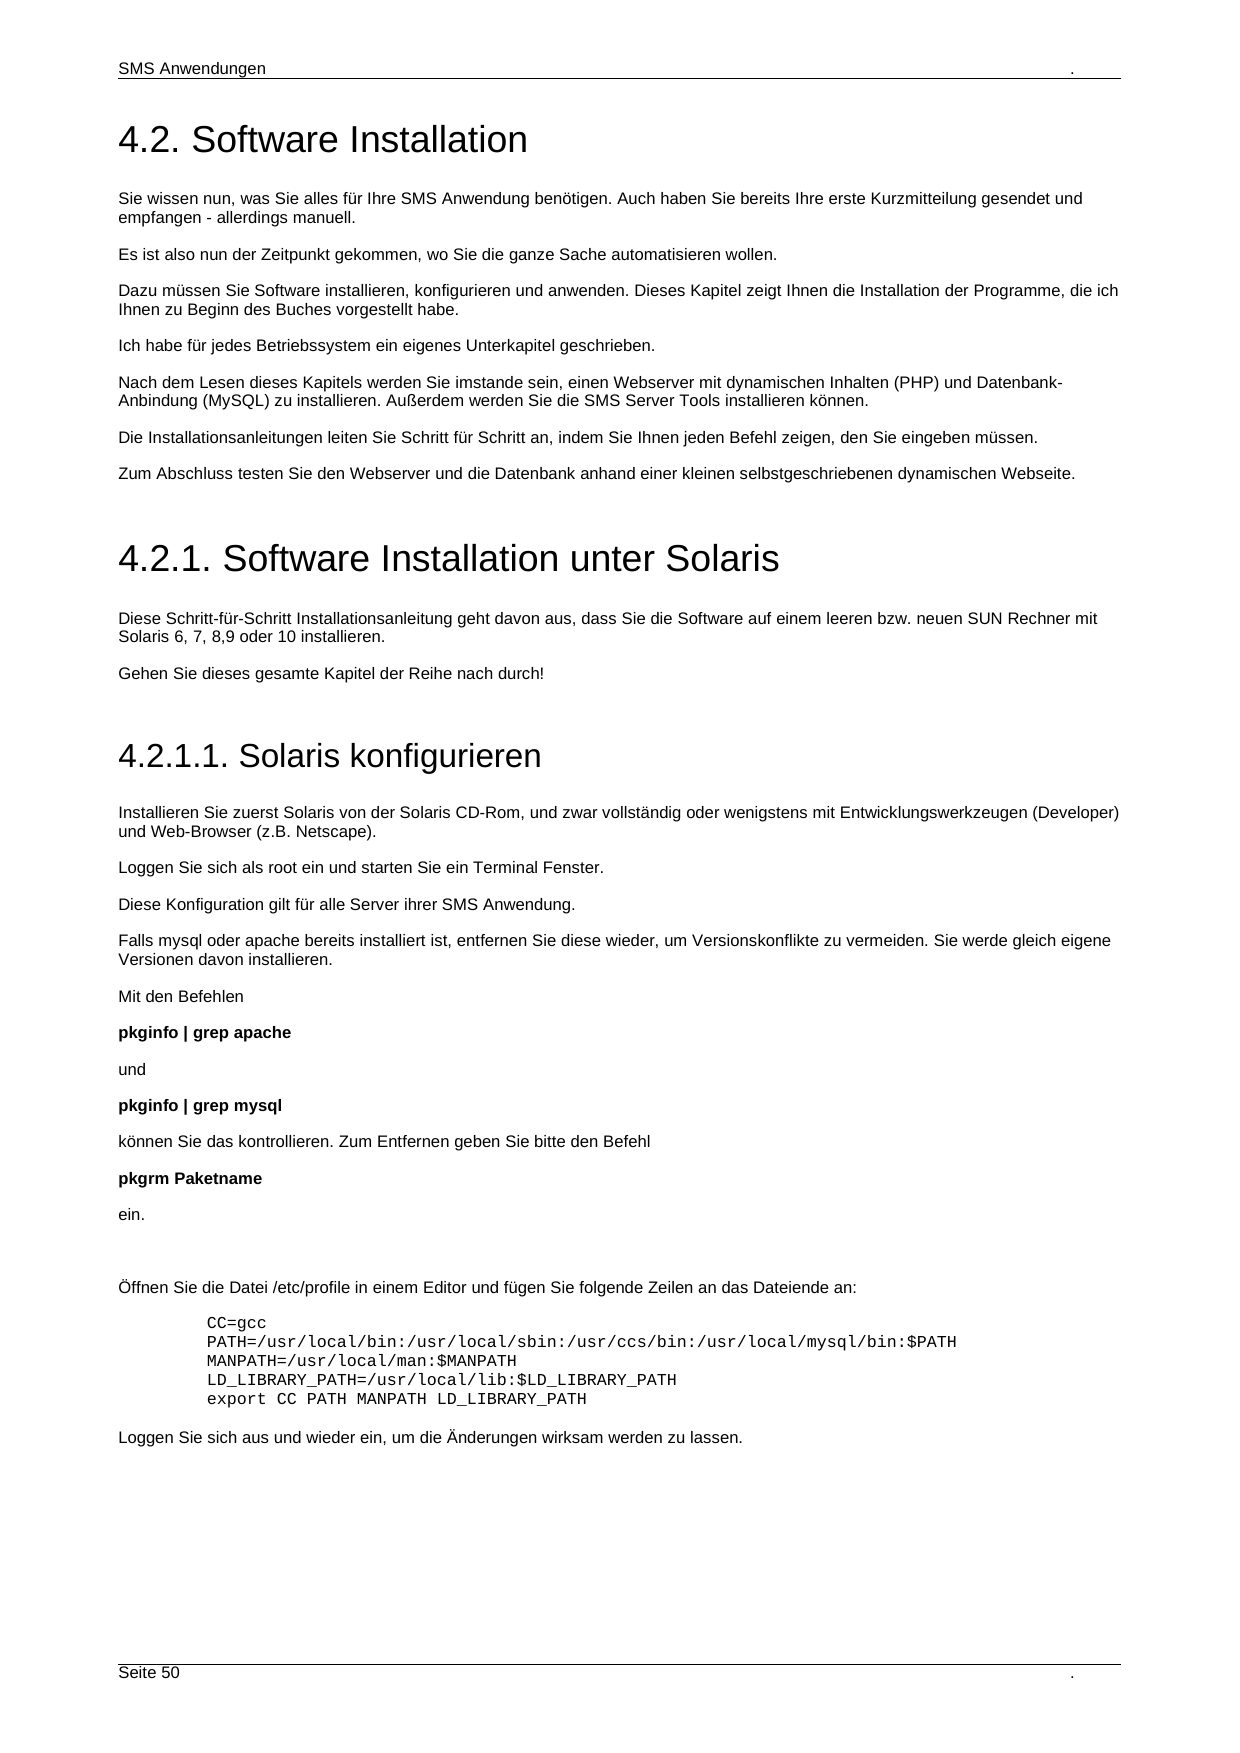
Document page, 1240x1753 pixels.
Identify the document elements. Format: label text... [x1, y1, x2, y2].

text Falls mysql oder apache bereits installiert ist, entfernen Sie diese wieder, um Versionskonflikte zu vermeiden. Sie werde gleich eigene Versionen davon installieren. [118, 932, 1121, 969]
subtitle Software Installation unter Solaris [118, 537, 1121, 579]
text und [118, 1060, 1121, 1078]
text Nach dem Lesen dieses Kapitels werden Sie imstande sein, einen Webserver mit dynamischen Inhalten (PHP) und Datenbank-Anbindung (MySQL) zu installieren. Außerdem werden Sie die SMS Server Tools installieren können. [118, 373, 1121, 410]
subtitle Solaris konfigurieren [118, 737, 1121, 774]
text ein. [118, 1206, 1121, 1224]
text Diese Schritt-für-Schritt Installationsanleitung geht davon aus, dass Sie die Software auf einem leeren bzw. neuen SUN Rechner mit Solaris 6, 7, 8,9 oder 10 installieren. [118, 609, 1121, 646]
text CC=gcc PATH=/usr/local/bin:/usr/local/sbin:/usr/ccs/bin:/usr/local/mysql/bin:$PATH MANPATH=/usr/local/man:$MANPATH LD_LIBRARY_PATH=/usr/local/lib:$LD_LIBRARY_PATH export CC PATH MANPATH LD_LIBRARY_PATH [207, 1315, 1121, 1410]
text Loggen Sie sich als root ein und starten Sie ein Terminal Fenster. [118, 859, 1121, 877]
subtitle Software Installation [118, 118, 1121, 160]
text Öffnen Sie die Datei /etc/profile in einem Editor und fügen Sie folgende Zeilen an das Dateiende an: [118, 1278, 1121, 1297]
text Installieren Sie zuerst Solaris von der Solaris CD-Rom, und zwar vollständig oder wenigstens mit Entwicklungswerkzeugen (Developer) und Web-Browser (z.B. Netscape). [118, 803, 1121, 841]
text können Sie das kontrollieren. Zum Entfernen geben Sie bitte den Befehl [118, 1133, 1121, 1151]
text Gehen Sie dieses gesamte Kapitel der Reihe nach durch! [118, 664, 1121, 683]
text pkginfo | grep mysql [118, 1096, 1121, 1115]
text Diese Konfiguration gilt für alle Server ihrer SMS Anwendung. [118, 895, 1121, 914]
text Ich habe für jedes Betriebssystem ein eigenes Unterkapitel geschrieben. [118, 336, 1121, 355]
text pkginfo | grep apache [118, 1023, 1121, 1042]
text Es ist also nun der Zeitpunkt gekommen, wo Sie die ganze Sache automatisieren wollen. [118, 245, 1121, 263]
text Zum Abschluss testen Sie den Webserver und die Datenbank anhand einer kleinen selbstgeschriebenen dynamischen Webseite. [118, 464, 1121, 483]
text Die Installationsanleitungen leiten Sie Schritt für Schritt an, indem Sie Ihnen jeden Befehl zeigen, den Sie eingeben müssen. [118, 428, 1121, 447]
text Mit den Befehlen [118, 987, 1121, 1006]
text Dazu müssen Sie Software installieren, konfigurieren und anwenden. Dieses Kapitel zeigt Ihnen die Installation der Programme, die ich Ihnen zu Beginn des Buches vorgestellt habe. [118, 281, 1121, 319]
text pkgrm Paketname [118, 1169, 1121, 1188]
text Sie wissen nun, was Sie alles für Ihre SMS Anwendung benötigen. Auch haben Sie bereits Ihre erste Kurzmitteilung gesendet und empfangen - allerdings manuell. [118, 189, 1121, 227]
text Loggen Sie sich aus und wieder ein, um die Änderungen wirksam werden zu lassen. [118, 1429, 1121, 1447]
